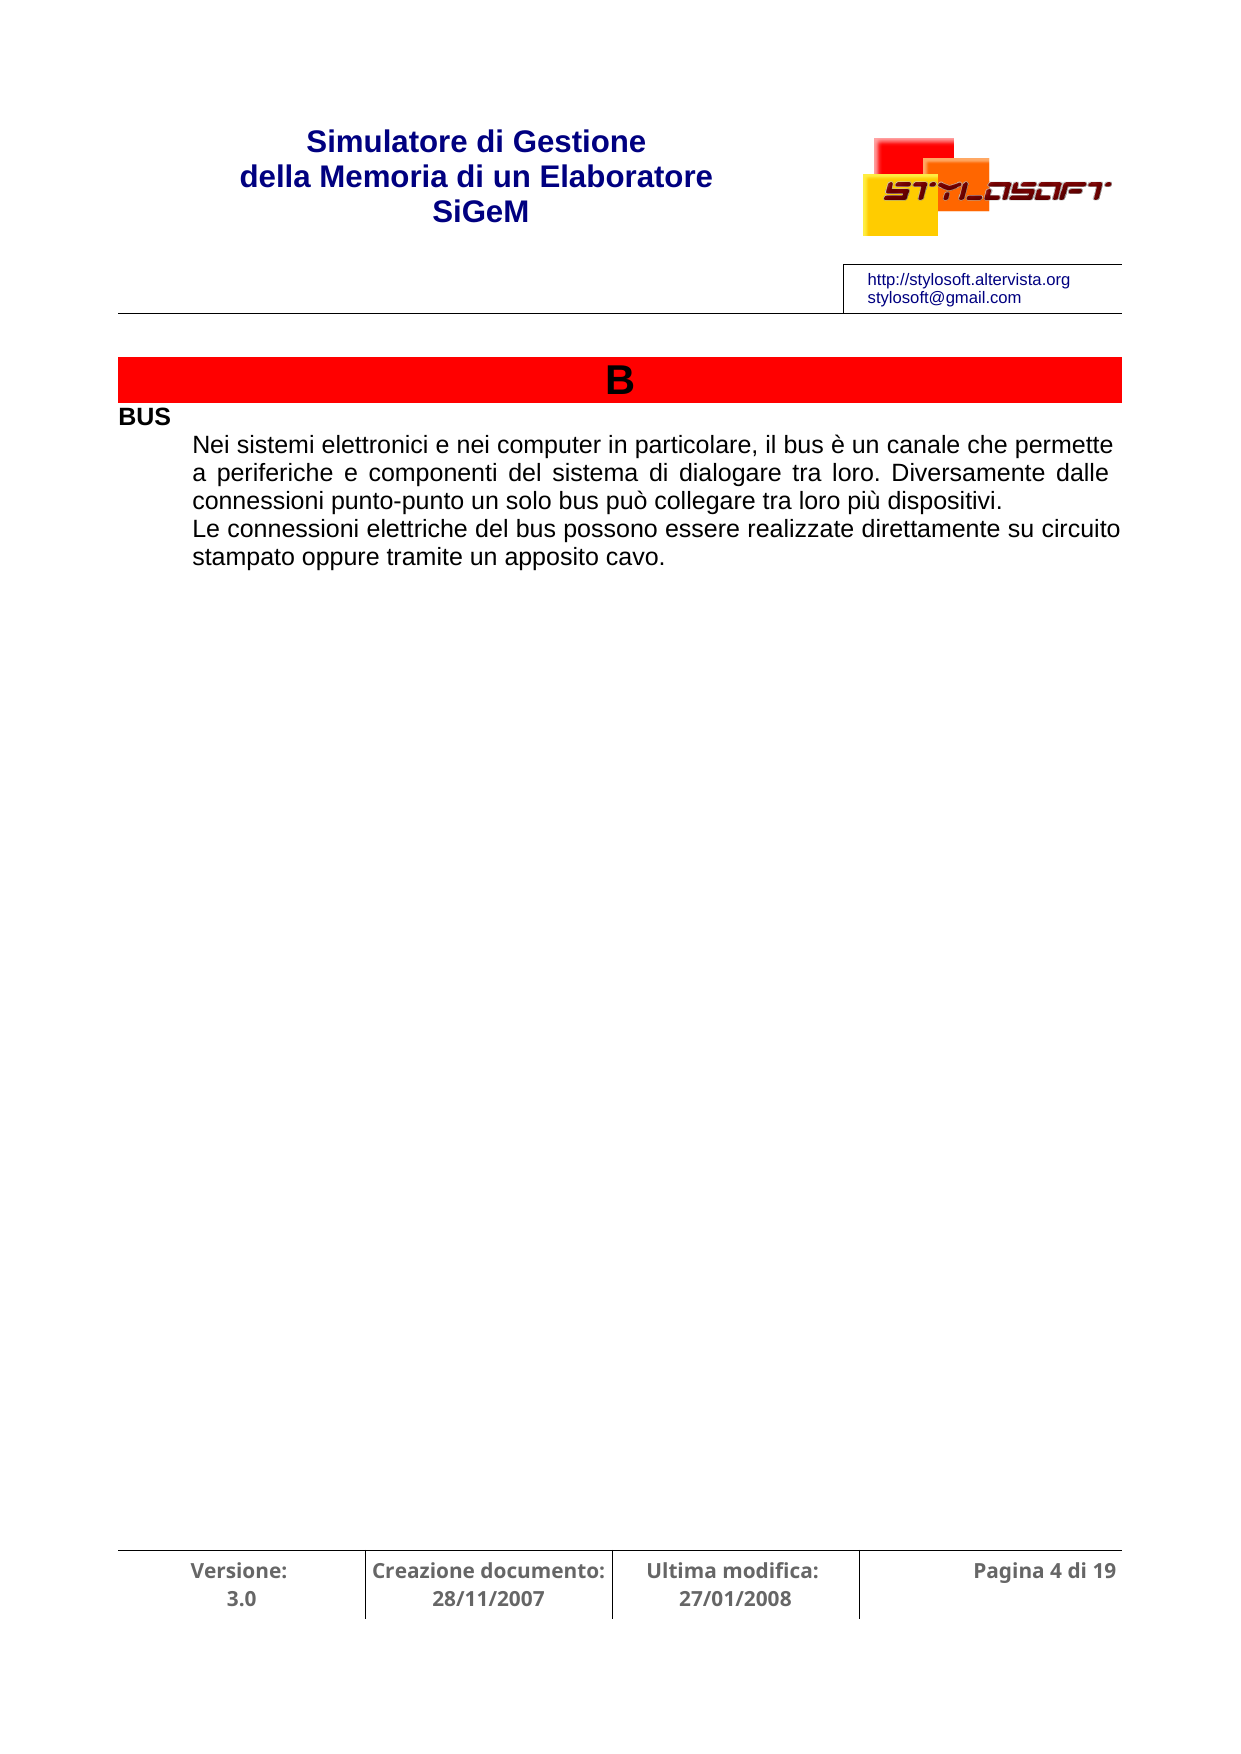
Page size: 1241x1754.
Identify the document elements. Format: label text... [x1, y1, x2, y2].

picture [848, 123, 1117, 247]
text Le connessioni elettriche del bus possono essere realizzate direttamente su circuito stampato oppure tramite un apposito cavo. [118, 515, 1122, 571]
text BUS [118, 403, 1122, 431]
text Nei sistemi elettronici e nei computer in particolare, il bus è un canale che permette a periferiche e componenti del sistema di dialogare tra loro. Diversamente dalle connessioni punto-punto un solo bus può collegare tra loro più dispositivi. [118, 431, 1122, 515]
